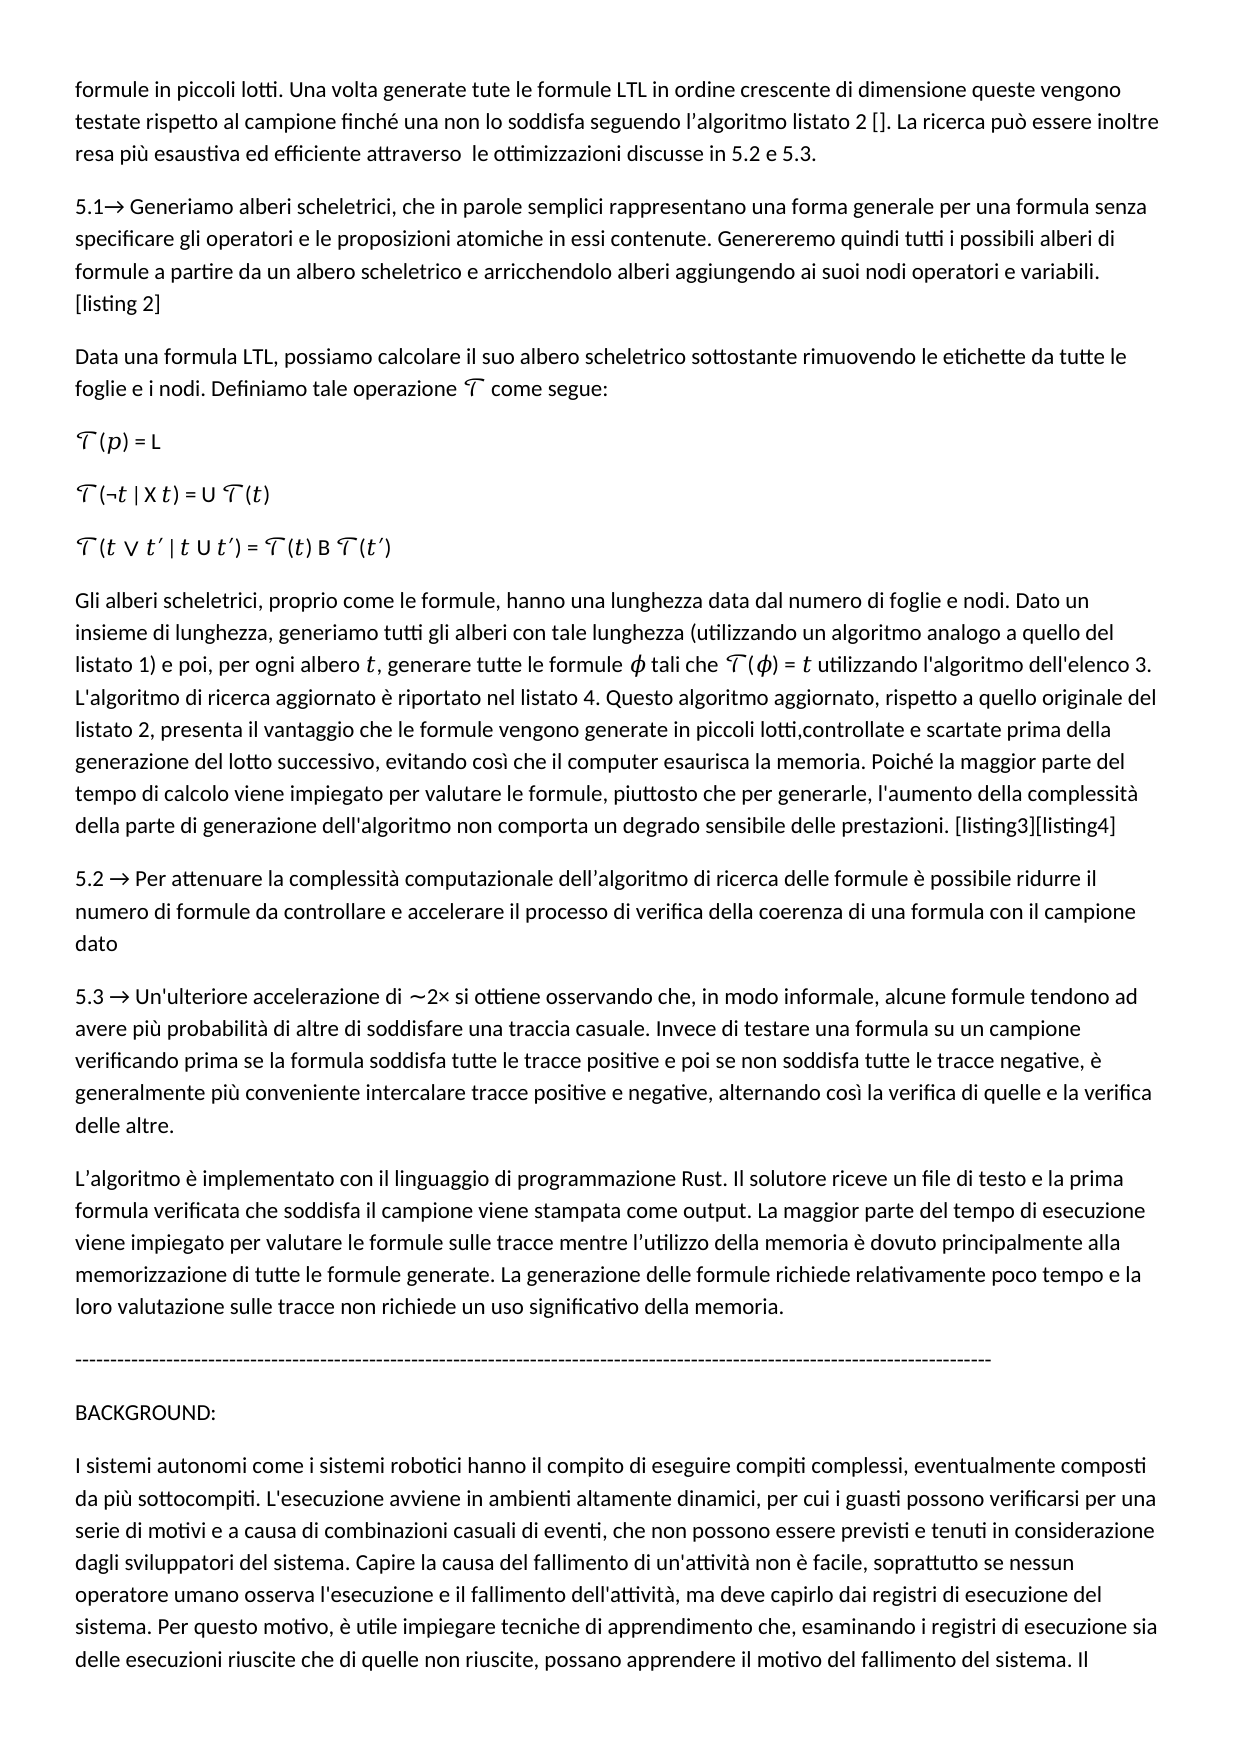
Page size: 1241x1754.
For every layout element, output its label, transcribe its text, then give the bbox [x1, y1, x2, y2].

text 5.3 → Un'ulteriore accelerazione di ∼2× si ottiene osservando che, in modo informale, alcune formule tendono ad avere più probabilità di altre di soddisfare una traccia casuale. Invece di testare una formula su un campione verificando prima se la formula soddisfa tutte le tracce positive e poi se non soddisfa tutte le tracce negative, è generalmente più conveniente intercalare tracce positive e negative, alternando così la verifica di quelle e la verifica delle altre. [75, 982, 1165, 1139]
text ----------------------------------------------------------------------------------------------------------------------------------- [75, 1346, 1165, 1373]
text 𝒯(¬𝑡 ∣ X 𝑡) = U 𝒯(𝑡) [75, 480, 1165, 508]
text formule in piccoli lotti. Una volta generate tute le formule LTL in ordine crescente di dimensione queste vengono testate rispetto al campione finché una non lo soddisfa seguendo l’algoritmo listato 2 []. La ricerca può essere inoltre resa più esaustiva ed efficiente attraverso le ottimizzazioni discusse in 5.2 e 5.3. [75, 75, 1165, 167]
text 5.1→ Generiamo alberi scheletrici, che in parole semplici rappresentano una forma generale per una formula senza specificare gli operatori e le proposizioni atomiche in essi contenute. Genereremo quindi tutti i possibili alberi di formule a partire da un albero scheletrico e arricchendolo alberi aggiungendo ai suoi nodi operatori e variabili. [listing 2] [75, 192, 1165, 317]
text L’algoritmo è implementato con il linguaggio di programmazione Rust. Il solutore riceve un file di testo e la prima formula verificata che soddisfa il campione viene stampata come output. La maggior parte del tempo di esecuzione viene impiegato per valutare le formule sulle tracce mentre l’utilizzo della memoria è dovuto principalmente alla memorizzazione di tutte le formule generate. La generazione delle formule richiede relativamente poco tempo e la loro valutazione sulle tracce non richiede un uso significativo della memoria. [75, 1164, 1165, 1321]
text 𝒯(𝑡 ∨ 𝑡′ ∣ 𝑡 U 𝑡′) = 𝒯(𝑡) B 𝒯(𝑡′) [75, 533, 1165, 561]
text I sistemi autonomi come i sistemi robotici hanno il compito di eseguire compiti complessi, eventualmente composti da più sottocompiti. L'esecuzione avviene in ambienti altamente dinamici, per cui i guasti possono verificarsi per una serie di motivi e a causa di combinazioni casuali di eventi, che non possono essere previsti e tenuti in considerazione dagli sviluppatori del sistema. Capire la causa del fallimento di un'attività non è facile, soprattutto se nessun operatore umano osserva l'esecuzione e il fallimento dell'attività, ma deve capirlo dai registri di esecuzione del sistema. Per questo motivo, è utile impiegare tecniche di apprendimento che, esaminando i registri di esecuzione sia delle esecuzioni riuscite che di quelle non riuscite, possano apprendere il motivo del fallimento del sistema. Il [75, 1452, 1165, 1673]
text 𝒯(𝑝) = L [75, 427, 1165, 455]
text BACKGROUND: [75, 1398, 1165, 1427]
text Data una formula LTL, possiamo calcolare il suo albero scheletrico sottostante rimuovendo le etichette da tutte le foglie e i nodi. Definiamo tale operazione 𝒯 come segue: [75, 342, 1165, 402]
text Gli alberi scheletrici, proprio come le formule, hanno una lunghezza data dal numero di foglie e nodi. Dato un insieme di lunghezza, generiamo tutti gli alberi con tale lunghezza (utilizzando un algoritmo analogo a quello del listato 1) e poi, per ogni albero 𝑡, generare tutte le formule 𝜙 tali che 𝒯(𝜙) = 𝑡 utilizzando l'algoritmo dell'elenco 3. L'algoritmo di ricerca aggiornato è riportato nel listato 4. Questo algoritmo aggiornato, rispetto a quello originale del listato 2, presenta il vantaggio che le formule vengono generate in piccoli lotti,controllate e scartate prima della generazione del lotto successivo, evitando così che il computer esaurisca la memoria. Poiché la maggior parte del tempo di calcolo viene impiegato per valutare le formule, piuttosto che per generarle, l'aumento della complessità della parte di generazione dell'algoritmo non comporta un degrado sensibile delle prestazioni. [listing3][listing4] [75, 586, 1165, 839]
text 5.2 → Per attenuare la complessità computazionale dell’algoritmo di ricerca delle formule è possibile ridurre il numero di formule da controllare e accelerare il processo di verifica della coerenza di una formula con il campione dato [75, 864, 1165, 957]
